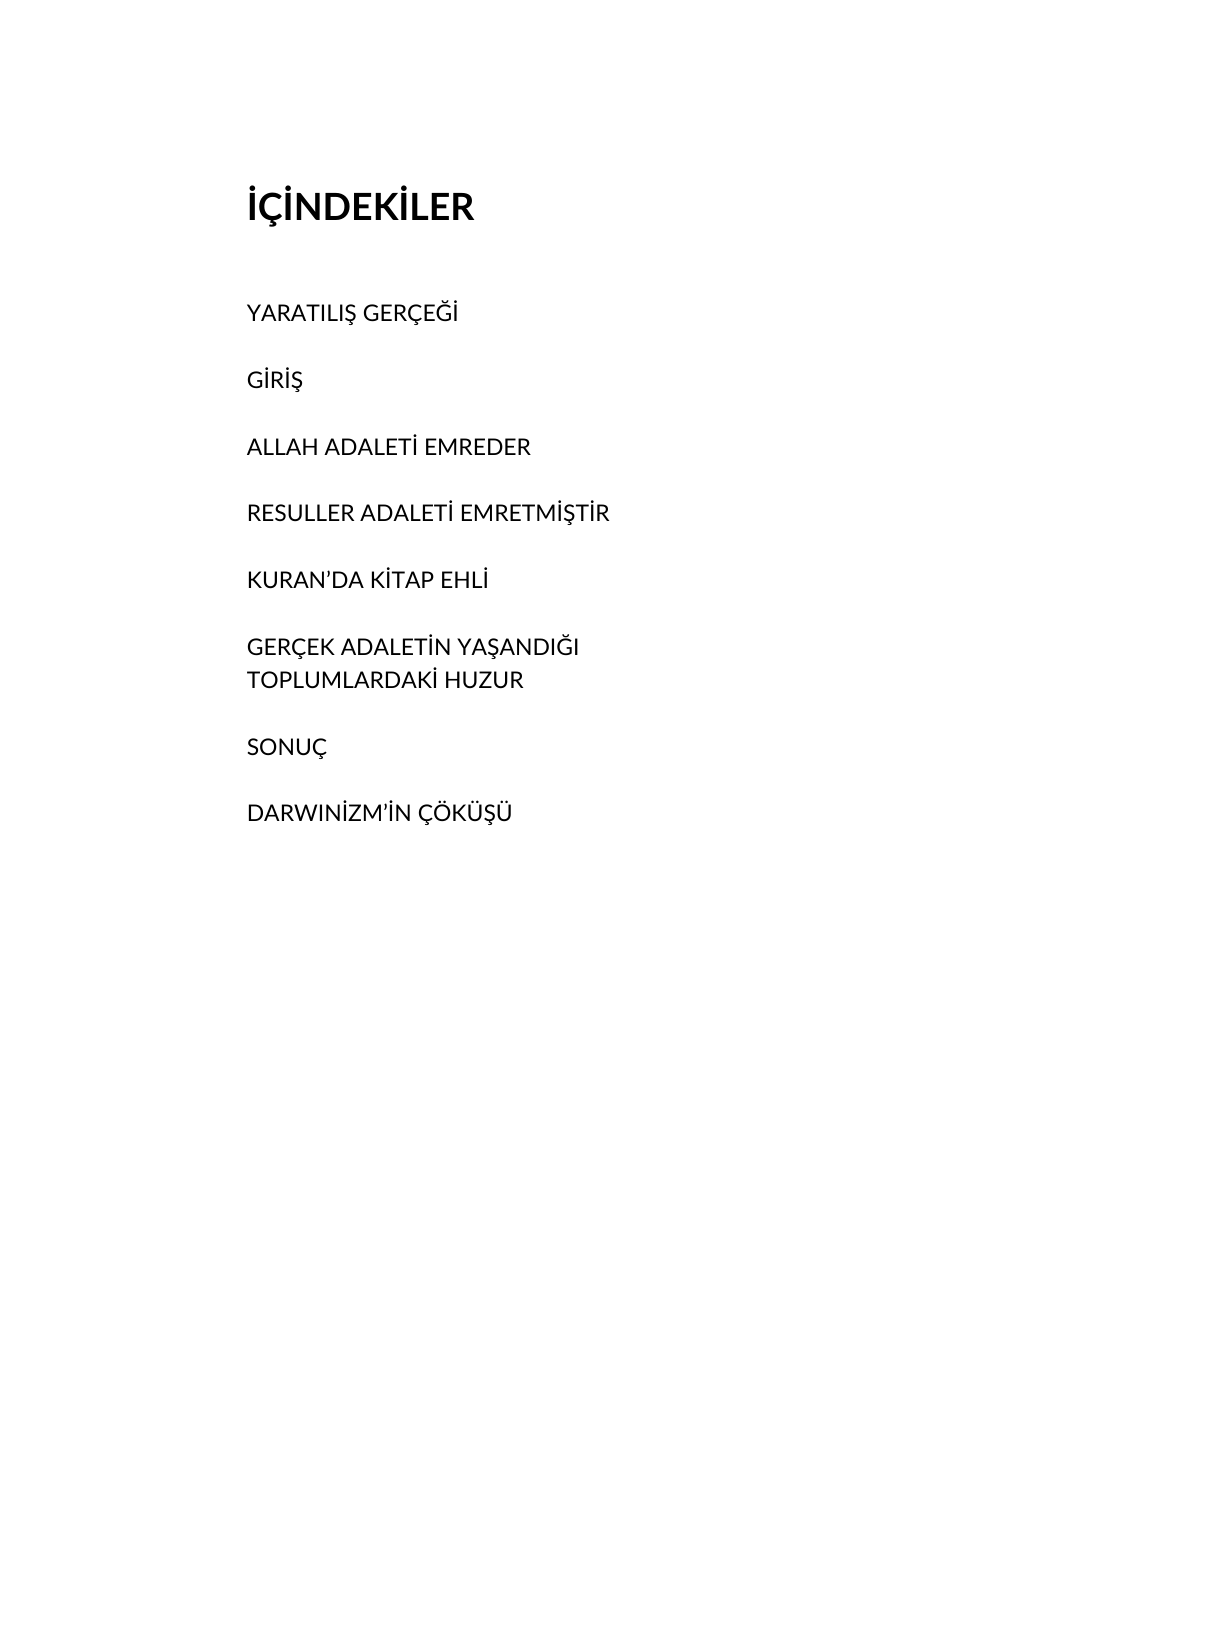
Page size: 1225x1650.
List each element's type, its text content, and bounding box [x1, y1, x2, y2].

text RESULLER ADALETİ EMRETMİŞTİR [187, 495, 1020, 528]
text KURAN’DA KİTAP EHLİ [187, 562, 1020, 595]
text TOPLUMLARDAKİ HUZUR [187, 662, 1020, 695]
text İÇİNDEKİLER [187, 183, 1020, 228]
text SONUÇ [187, 728, 1020, 762]
text GİRİŞ [187, 362, 1020, 395]
text YARATILIŞ GERÇEĞİ [187, 295, 1020, 328]
text GERÇEK ADALETİN YAŞANDIĞI [187, 628, 1020, 662]
text ALLAH ADALETİ EMREDER [187, 428, 1020, 462]
text DARWINİZM’İN ÇÖKÜŞÜ [187, 795, 1020, 828]
